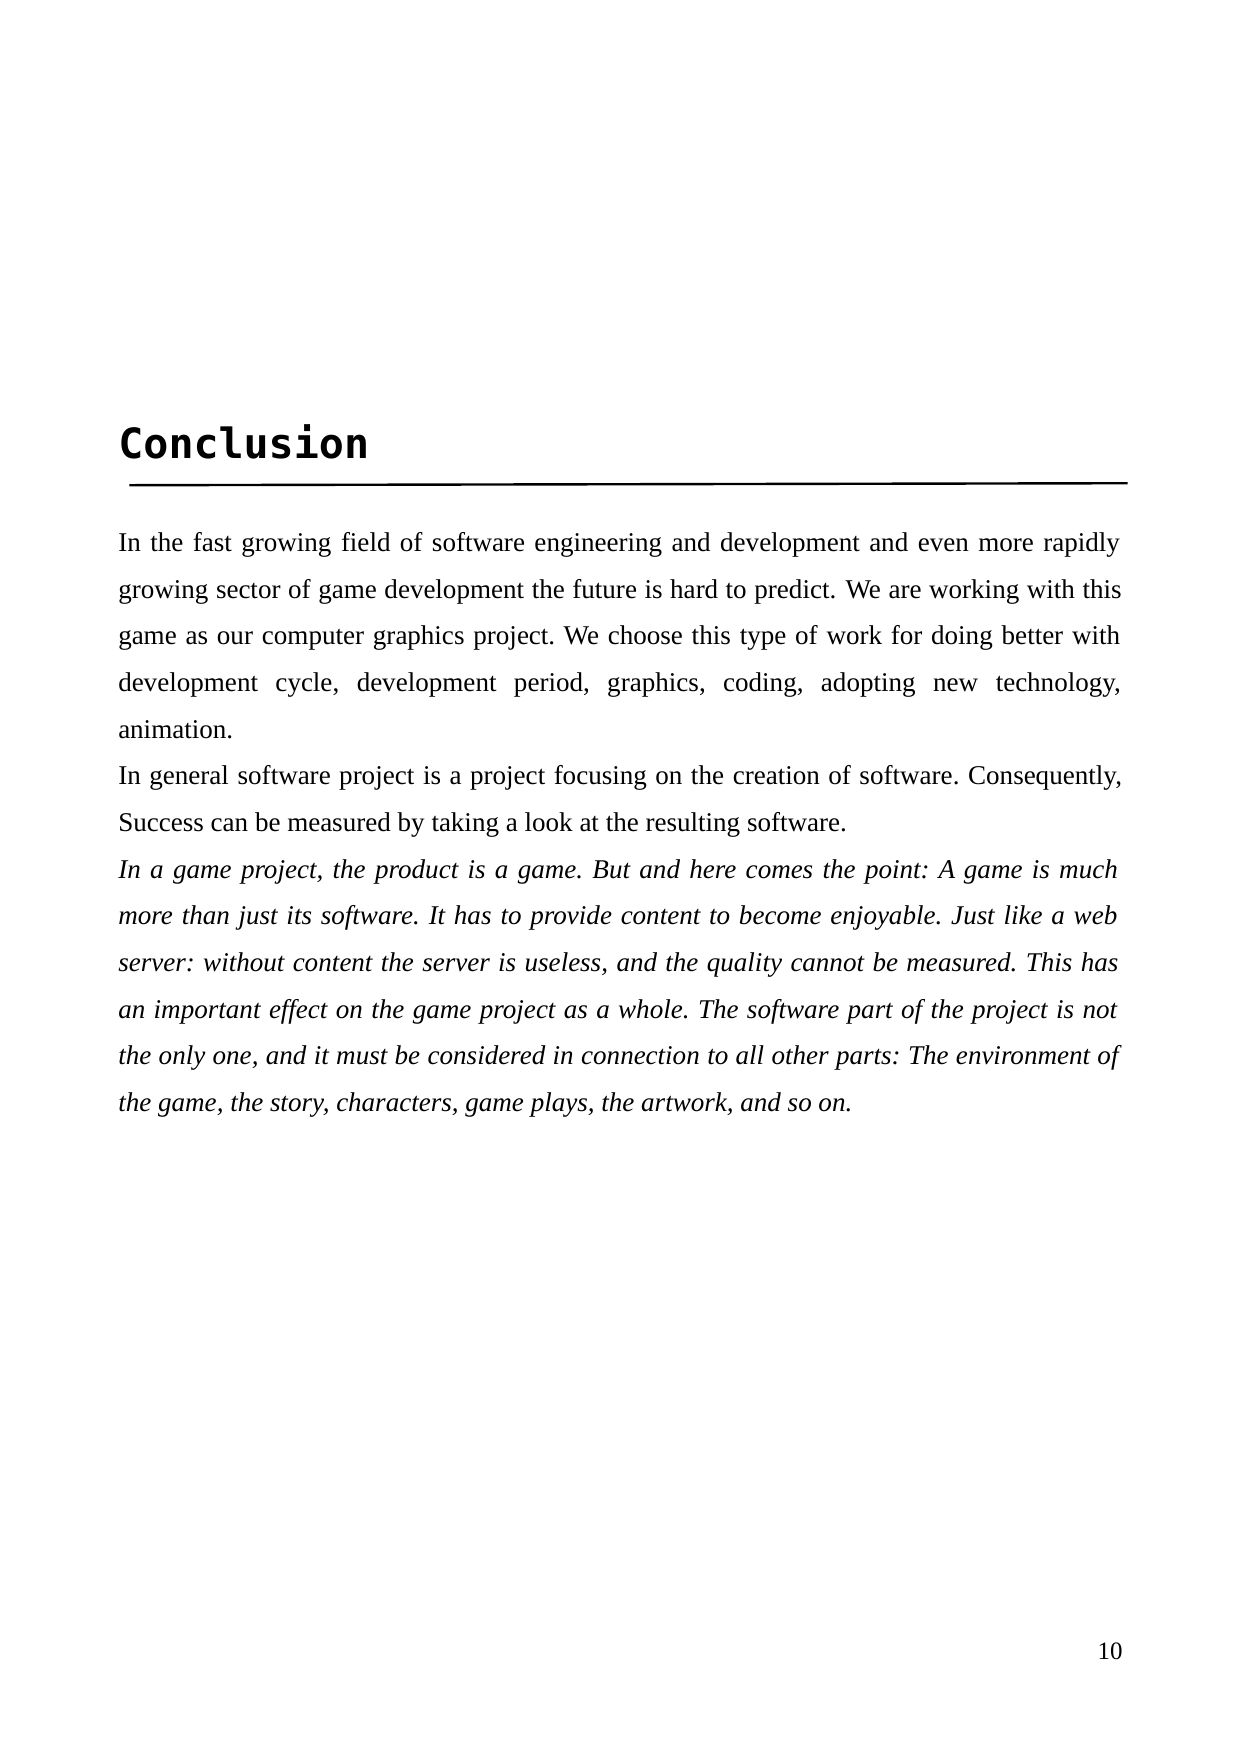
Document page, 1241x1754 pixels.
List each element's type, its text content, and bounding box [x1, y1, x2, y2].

text Conclusion [118, 420, 1122, 468]
text In general software project is a project focusing on the creation of software. Consequently, Success can be measured by taking a look at the resulting software. [118, 759, 1122, 837]
text In a game project, the product is a game. But and here comes the point: A game is much more than just its software. It has to provide content to become enjoyable. Just like a web server: without content the server is useless, and the quality cannot be measured. This has an important effect on the game project as a whole. The software part of the project is not the only one, and it must be considered in connection to all other parts: The environment of the game, the story, characters, game plays, the artwork, and so on. [118, 853, 1122, 1117]
text In the fast growing field of software engineering and development and even more rapidly growing sector of game development the future is hard to predict. We are working with this game as our computer graphics project. We choose this type of work for doing better with development cycle, development period, graphics, coding, adopting new technology, animation. [118, 526, 1122, 744]
